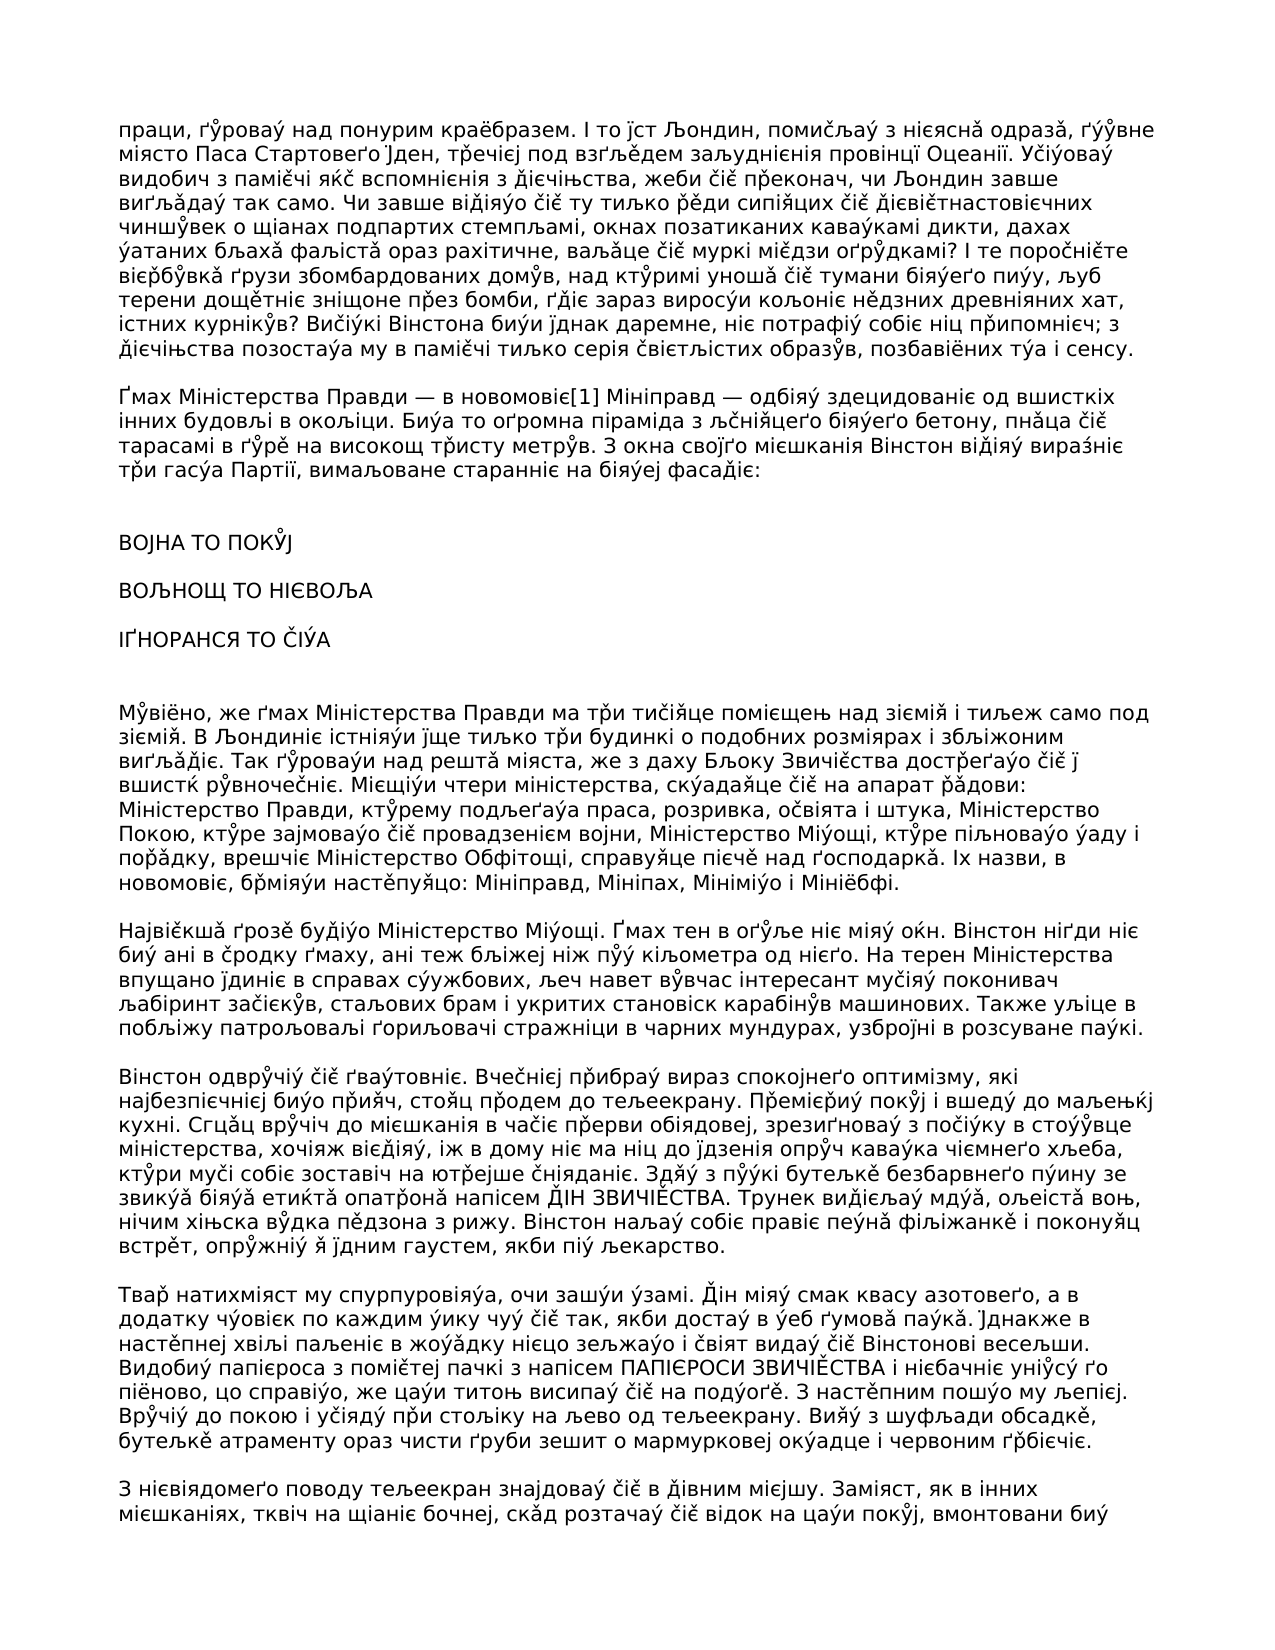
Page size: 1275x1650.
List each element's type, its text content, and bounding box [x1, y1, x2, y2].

text ІҐНОРАНCЯ ТО С̌ІУ́А [118, 628, 1157, 652]
text ВОЉНОЩ ТО НІЄВОЉА [118, 579, 1157, 603]
text Вінстон одвру̊чіу́ с̌іє̌ ґвау́товніє. Вчес̌нієј пр̌ибрау́ вираз спокојнеґо оптимізму, які најбезпієчнієј биу́о пр̌ия̌ч, стоя̌ц пр̌одем до тељеекрану. Пр̌емієр̌иу́ поку̊ј і вшеду́ до маљењќј кухні. Cгца̌ц вру̊чіч до мієшканія в час̌іє пр̌ерви обіядовеј, зрезиґновау́ з пос̌іу́ку в стоу́у̊вце міністерства, хочіяж вієд̌іяу́, іж в дому ніє ма ніц до ȷ̈дзенія опру̊ч кавау́ка чіємнеґо хљеба, кту̊ри мус̌і собіє зоставіч на ютр̌ејше с̌ніяданіє. Здя̌у́ з пу̊у́кі бутељке̌ безбарвнеґо пу́ину зе звику́а̌ біяу́а̌ етиќта̌ опатр̌она̌ напісем Д̌ІН ЗВИЧІЕ̌СТВА. Трунек вид̌ієљау́ мду́а̌, ољеіста̌ воњ, нічим хіњска ву̊дка пе̌дзона з рижу. Вінстон наљау́ собіє правіє пеу́на̌ фіљіжанке̌ і поконуя̌ц встре̌т, опру̊жніу́ я̌ ȷ̈дним гаустем, якби піу́ љекарство. [118, 1065, 1157, 1259]
text Ґмах Міністерства Правди — в новомовіє[1] Мініправд — одбіяу́ здецидованіє од вшисткіх інних будовљі в окољіци. Биу́а то оґромна піраміда з љс̌нія̌цеґо біяу́еґо бетону, пна̌ца с̌іє̌ тарасамі в ґу̊ре̌ на високощ тр̌исту метру̊в. З окна своȷ̈ґо мієшканія Вінстон від̌іяу́ вираз́ніє тр̌и гасу́а Партії, вимаљоване старанніє на біяу́еј фасад̌іє: [118, 385, 1157, 482]
text ВОЈНА ТО ПОКУ̊Ј [118, 531, 1157, 555]
text З нієвіядомеґо поводу тељеекран знајдовау́ с̌іє̌ в д̌івним мієјшу. Заміяст, як в інних мієшканіях, тквіч на щіаніє бочнеј, ска̌д розтачау́ с̌іє̌ відок на цау́и поку̊ј, вмонтовани биу́ [118, 1477, 1157, 1526]
text праци, ґу̊ровау́ над понурим краёбразем. І то ȷ̈ст Љондин, помис̌љау́ з нієясна̌ одраза̌, ґу́у̊вне міясто Паса Стартовеґо Ј̈ден, тр̌ечієј под взґље̌дем заљуднієнія провінцї Оцеанії. Ус̌іу́овау́ видобич з паміє̌чі яќс̌ вспомнієнія з д̌ієчіњства, жеби с̌іє̌ пр̌еконач, чи Љондин завше виґља̌дау́ так само. Чи завше від̌іяу́о с̌іє̌ ту тиљко р̌е̌ди сипія̌цих с̌іє̌ д̌ієвіє̌тнастовієчних чиншу̊век о щіанах подпартих стемпљамі, окнах позатиканих кавау́камі дикти, дахах у́атаних бљаха̌ фаљіста̌ ораз рахітичне, ваља̌це с̌іє̌ муркі міє̌дзи оґру̊дкамі? І те порос̌ніє̌те вієр̌бу̊вка̌ ґрузи збомбардованих дому̊в, над кту̊римі уноша̌ с̌іє̌ тумани біяу́еґо пиу́у, љуб терени доще̌тніє зніщоне пр̌ез бомби, ґд̌іє зараз виросу́и кољоніє не̌дзних древніяних хат, істних курніку̊в? Вис̌іу́кі Вінстона биу́и ȷ̈днак даремне, ніє потрафіу́ собіє ніц пр̌ипомнієч; з д̌ієчіњства позостау́а му в паміє̌чі тиљко серія с̌вієтљістих образу̊в, позбавіёних ту́а і сенсу. [118, 118, 1157, 361]
text Твар̌ натихміяст му спурпуровіяу́а, очи зашу́и у́замі. Д̌ін міяу́ смак квасу азотовеґо, а в додатку чу́овієк по каждим у́ику чуу́ с̌іє̌ так, якби достау́ в у́еб ґумова̌ пау́ка̌. Ј̈днакже в насте̌пнеј хвіљі паљеніє в жоу́а̌дку нієцо зељжау́о і с̌віят видау́ с̌іє̌ Вінстонові весељши. Видобиу́ папієроса з поміє̌теј пачкі з напісем ПАПІЄРОСИ ЗВИЧІЕ̌СТВА і нієбачніє уніу̊су́ ґо піёново, цо справіу́о, же цау́и титоњ висипау́ с̌іє̌ на поду́оґе̌. З насте̌пним пошу́о му љепієј. Вру̊чіу́ до покою і ус̌іяду́ пр̌и стољіку на љево од тељеекрану. Вия̌у́ з шуфљади обсадке̌, бутељке̌ атраменту ораз чисти ґруби зешит о мармурковеј оку́адце і червоним ґр̌бієчіє. [118, 1283, 1157, 1453]
text Му̊віёно, же ґмах Міністерства Правди ма тр̌и тис̌ія̌це помієщењ над зіємія̌ і тиљеж само под зіємія̌. В Љондиніє істніяу́и ȷ̈ще тиљко тр̌и будинкі о подобних розміярах і збљіжоним виґља̌д̌іє. Так ґу̊ровау́и над решта̌ міяста, же з даху Бљоку Звичіє̌ства достр̌еґау́о с̌іє̌ ȷ̈ вшистќ ру̊вночес̌ніє. Мієщіу́и чтери міністерства, ску́адая̌це с̌іє̌ на апарат р̌а̌дови: Міністерство Правди, кту̊рему подљеґау́а праса, розривка, ос̌віята і штука, Міністерство Покою, кту̊ре зајмовау́о с̌іє̌ провадзенієм војни, Міністерство Міу́ощі, кту̊ре піљновау́о у́аду і пор̌а̌дку, врешчіє Міністерство Обфітощі, справуя̌це пієче̌ над ґосподарка̌. Іх назви, в новомовіє, бр̌міяу́и насте̌пуя̌цо: Мініправд, Мініпаx, Мініміу́о і Мініёбфі. [118, 701, 1157, 895]
text Највіє̌кша̌ ґрозе̌ буд̌іу́о Міністерство Міу́ощі. Ґмах тен в оґу̊ље ніє міяу́ оќн. Вінстон ніґди ніє биу́ ані в с̌родку ґмаху, ані теж бљіжеј ніж пу̊у́ кіљометра од нієґо. На терен Міністерства впущано ȷ̈диніє в справах су́ужбових, љеч навет ву̊вчас інтересант мус̌іяу́ поконивач љабіринт зас̌ієку̊в, стаљових брам і укритих становіск карабіну̊в машинових. Также уљіце в побљіжу патрољоваљі ґориљовачі стражніци в чарних мундурах, узброȷ̈ні в розсуване пау́кі. [118, 919, 1157, 1040]
